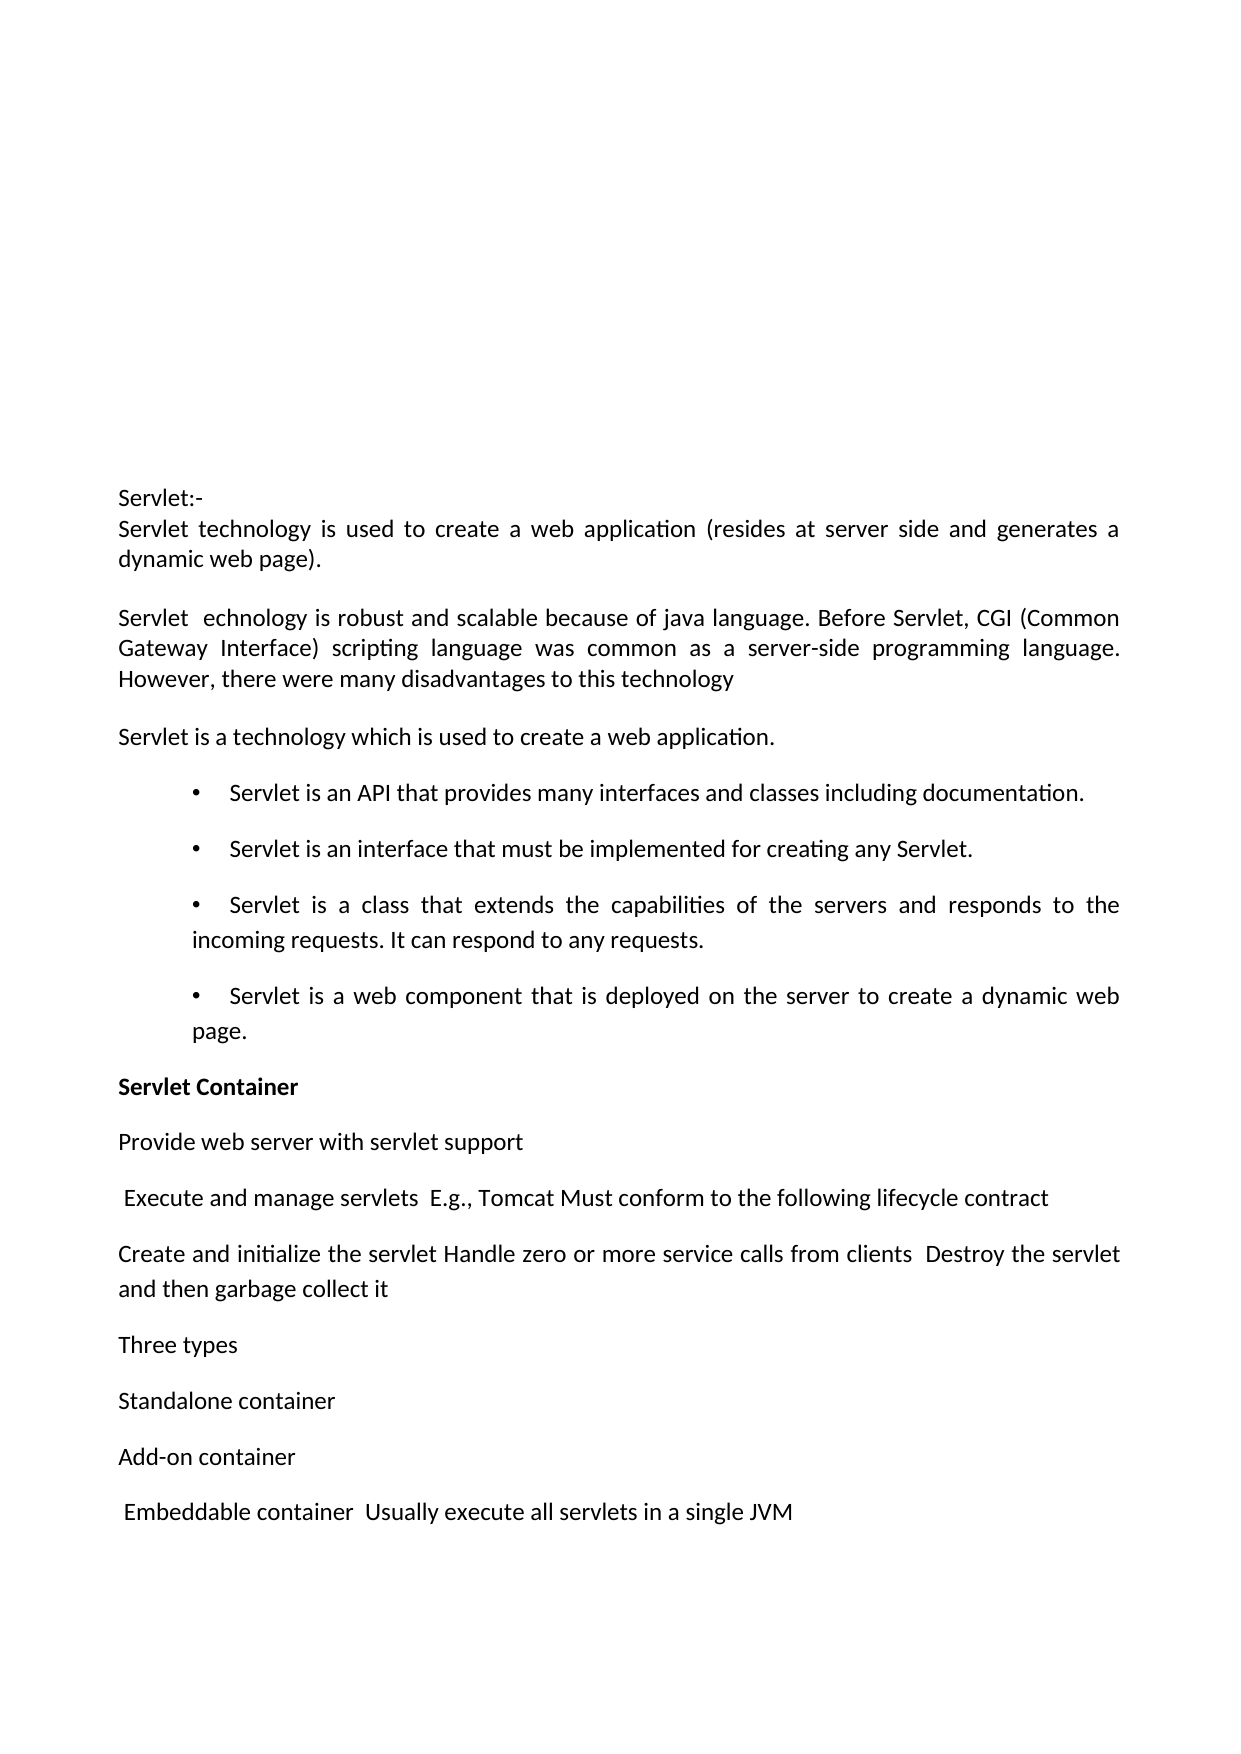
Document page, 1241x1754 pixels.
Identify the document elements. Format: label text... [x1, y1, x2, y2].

text Servlet technology is used to create a web application (resides at server side and generates a dynamic web page). [118, 513, 1122, 574]
text Execute and manage servlets E.g., Tomcat Must conform to the following lifecycle contract [118, 1182, 1122, 1213]
text Provide web server with servlet support [118, 1127, 1122, 1157]
text Servlet is a technology which is used to create a web application. [118, 722, 1122, 752]
text Servlet Container [118, 1071, 1122, 1101]
text Add-on container [118, 1441, 1122, 1471]
text Create and initialize the servlet Handle zero or more service calls from clients  Destroy the servlet and then garbage collect it [118, 1238, 1122, 1304]
list Servlet is an API that provides many interfaces and classes including documentation. [154, 777, 1122, 808]
text Embeddable container Usually execute all servlets in a single JVM [118, 1497, 1122, 1527]
text Servlet:- [118, 482, 1122, 513]
list Servlet is a web component that is deployed on the server to create a dynamic web page. [154, 980, 1122, 1045]
list Servlet is a class that extends the capabilities of the servers and responds to the incoming requests. It can respond to any requests. [154, 889, 1122, 954]
text Standalone container [118, 1385, 1122, 1415]
text Servlet echnology is robust and scalable because of java language. Before Servlet, CGI (Common Gateway Interface) scripting language was common as a server-side programming language. However, there were many disadvantages to this technology [118, 602, 1122, 693]
list Servlet is an interface that must be implemented for creating any Servlet. [154, 833, 1122, 864]
text Three types [118, 1329, 1122, 1359]
